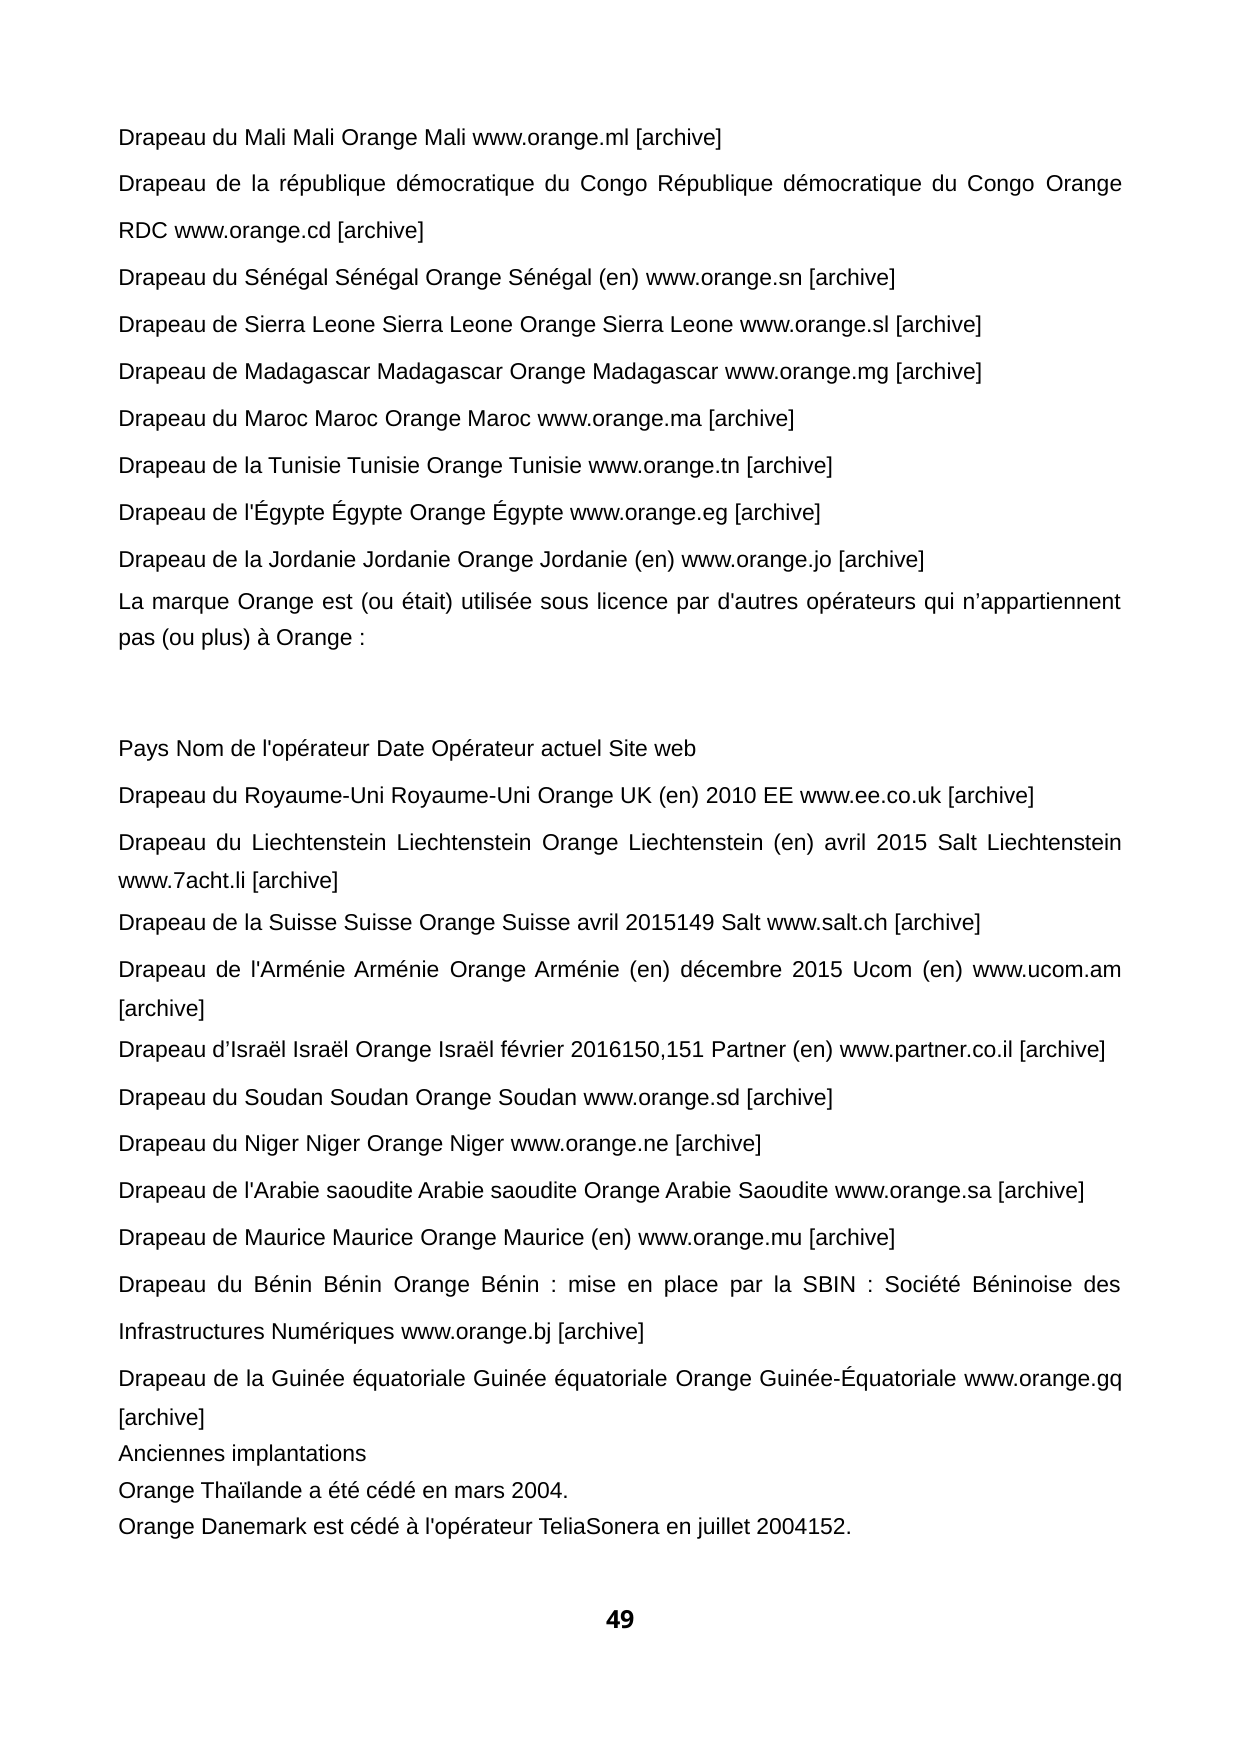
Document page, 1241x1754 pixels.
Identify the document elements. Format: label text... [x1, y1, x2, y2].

text Drapeau de la Jordanie Jordanie Orange Jordanie (en) www.orange.jo [archive] [118, 541, 1122, 575]
text Drapeau du Royaume-Uni Royaume-Uni Orange UK (en) 2010 EE www.ee.co.uk [archive] [118, 776, 1122, 810]
text Drapeau de Madagascar Madagascar Orange Madagascar www.orange.mg [archive] [118, 353, 1122, 387]
text Drapeau de la Guinée équatoriale Guinée équatoriale Orange Guinée-Équatoriale www.orange.gq [archive] [118, 1360, 1122, 1430]
text Drapeau du Mali Mali Orange Mali www.orange.ml [archive] [118, 118, 1122, 152]
text Drapeau de Sierra Leone Sierra Leone Orange Sierra Leone www.orange.sl [archive] [118, 306, 1122, 340]
text Drapeau du Bénin Bénin Orange Bénin : mise en place par la SBIN : Société Béninoise des Infrastructures Numériques www.orange.bj [archive] [118, 1266, 1122, 1347]
text Drapeau de l'Arabie saoudite Arabie saoudite Orange Arabie Saoudite www.orange.sa [archive] [118, 1172, 1122, 1206]
text Pays Nom de l'opérateur Date Opérateur actuel Site web [118, 729, 1122, 763]
text Drapeau de la Suisse Suisse Orange Suisse avril 2015149 Salt www.salt.ch [archive] [118, 904, 1122, 938]
text Drapeau du Sénégal Sénégal Orange Sénégal (en) www.orange.sn [archive] [118, 259, 1122, 293]
text Drapeau du Liechtenstein Liechtenstein Orange Liechtenstein (en) avril 2015 Salt Liechtenstein www.7acht.li [archive] [118, 823, 1122, 894]
text La marque Orange est (ou était) utilisée sous licence par d'autres opérateurs qui n’appartiennent pas (ou plus) à Orange : [118, 588, 1122, 651]
text Anciennes implantations [118, 1440, 1122, 1467]
text Drapeau de l'Arménie Arménie Orange Arménie (en) décembre 2015 Ucom (en) www.ucom.am [archive] [118, 951, 1122, 1021]
text Drapeau de Maurice Maurice Orange Maurice (en) www.orange.mu [archive] [118, 1219, 1122, 1253]
text Drapeau du Niger Niger Orange Niger www.orange.ne [archive] [118, 1125, 1122, 1159]
text Orange Danemark est cédé à l'opérateur TeliaSonera en juillet 2004152. [118, 1513, 1122, 1539]
text Orange Thaïlande a été cédé en mars 2004. [118, 1477, 1122, 1503]
text Drapeau du Soudan Soudan Orange Soudan www.orange.sd [archive] [118, 1078, 1122, 1112]
text Drapeau du Maroc Maroc Orange Maroc www.orange.ma [archive] [118, 400, 1122, 434]
text Drapeau de la Tunisie Tunisie Orange Tunisie www.orange.tn [archive] [118, 447, 1122, 481]
text Drapeau de la république démocratique du Congo République démocratique du Congo Orange RDC www.orange.cd [archive] [118, 165, 1122, 246]
text Drapeau de l'Égypte Égypte Orange Égypte www.orange.eg [archive] [118, 494, 1122, 528]
text Drapeau d’Israël Israël Orange Israël février 2016150,151 Partner (en) www.partner.co.il [archive] [118, 1031, 1122, 1065]
